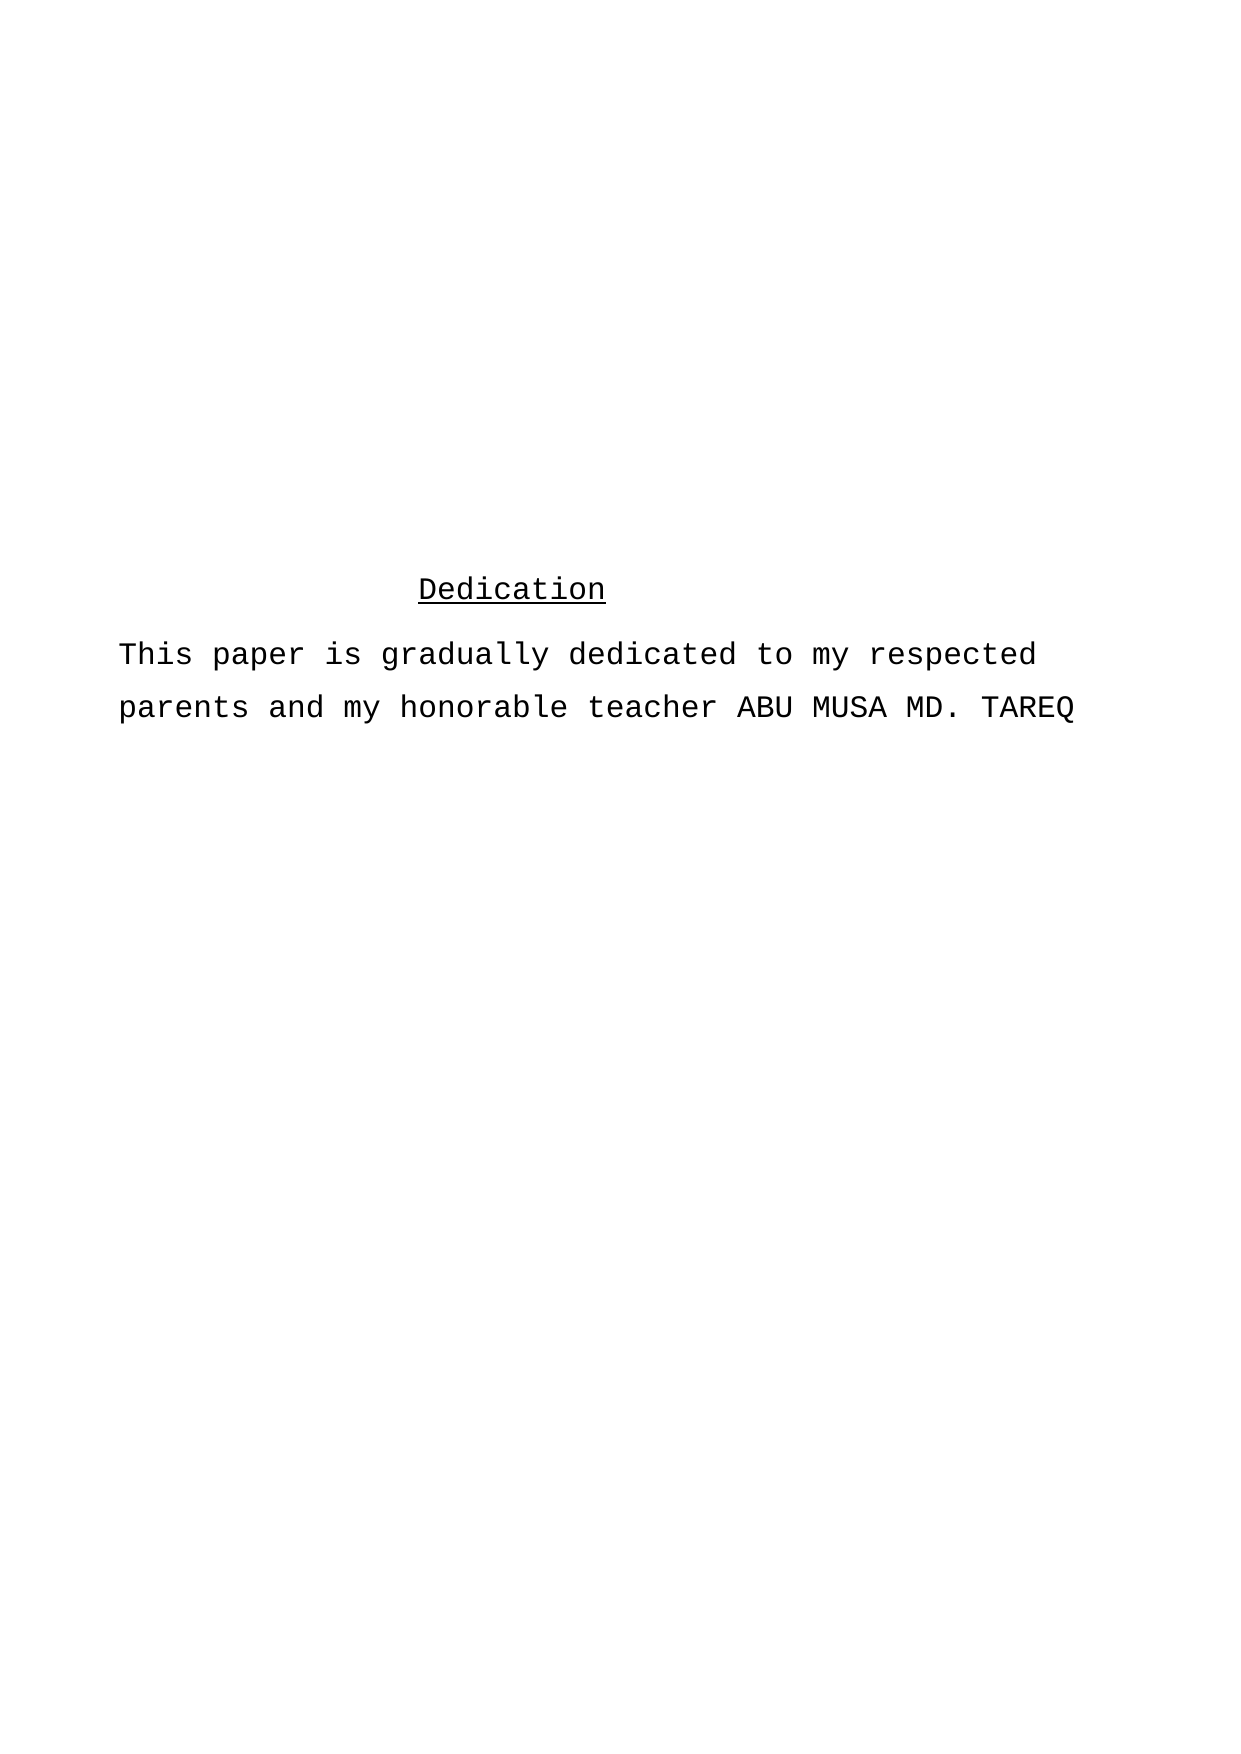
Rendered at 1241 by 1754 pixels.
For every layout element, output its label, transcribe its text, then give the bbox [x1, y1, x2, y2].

text This paper is gradually dedicated to my respected parents and my honorable teacher ABU MUSA MD. TAREQ [118, 638, 1122, 727]
text Dedication [118, 573, 1122, 608]
